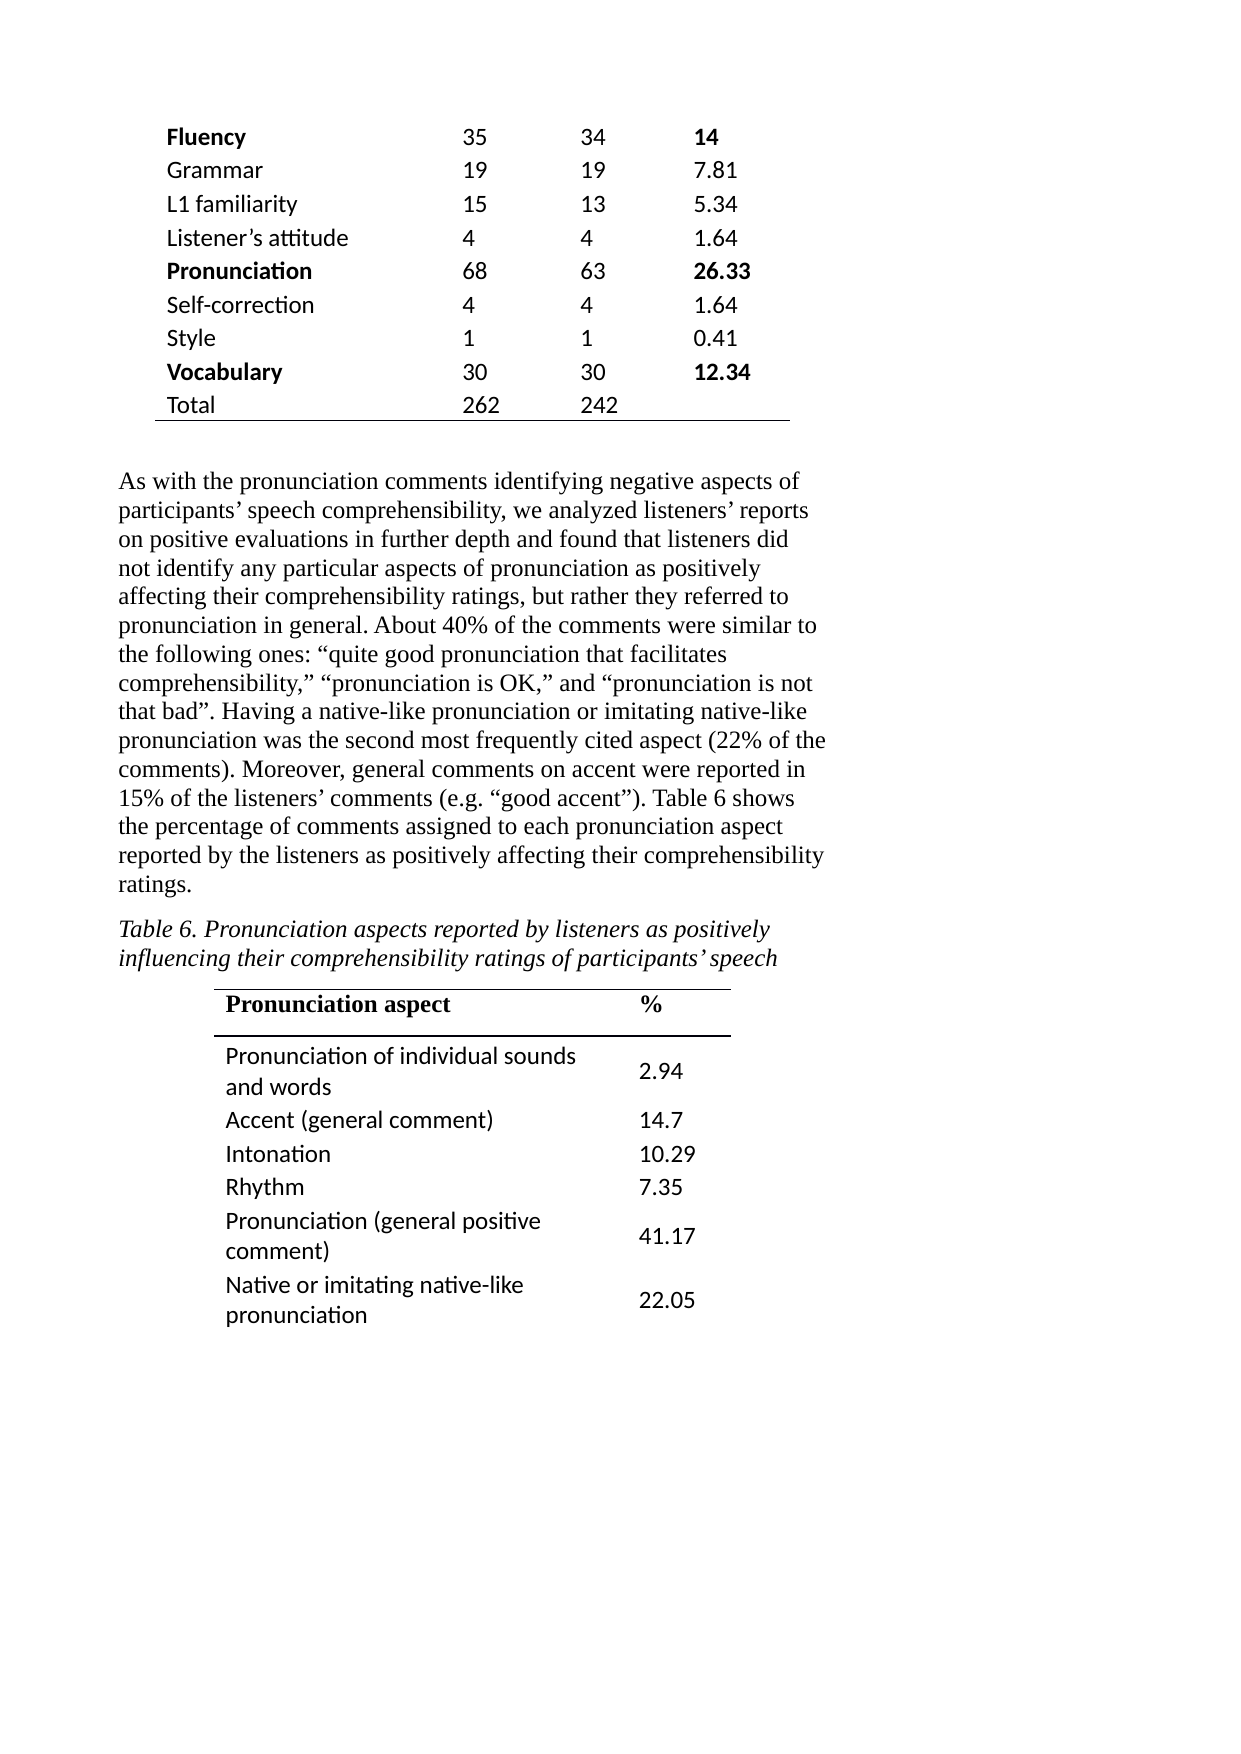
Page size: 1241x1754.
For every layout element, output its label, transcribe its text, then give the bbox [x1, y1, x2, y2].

table_cell Rhythm [214, 1168, 627, 1202]
table_cell [681, 386, 790, 420]
table_cell Total [155, 386, 450, 420]
table_cell Pronunciation [155, 252, 450, 286]
table_cell 68 [450, 252, 568, 286]
table_cell 1.64 [681, 219, 790, 252]
table_cell 22.05 [628, 1266, 731, 1330]
table_cell 4 [450, 286, 568, 319]
table_cell 262 [450, 386, 568, 420]
table_cell 4 [450, 219, 568, 252]
table_cell Accent (general comment) [214, 1101, 627, 1135]
table_cell Pronunciation of individual sounds and words [214, 1037, 627, 1101]
table_cell Self-correction [155, 286, 450, 319]
table_header % [628, 990, 731, 1035]
table_cell 10.29 [628, 1135, 731, 1168]
table_cell Fluency [155, 118, 450, 152]
table_cell 1.64 [681, 286, 790, 319]
table_cell 1 [568, 319, 681, 353]
table_cell Intonation [214, 1135, 627, 1168]
table_cell 63 [568, 252, 681, 286]
table_cell 15 [450, 185, 568, 219]
text Table 6. Pronunciation aspects reported by listeners as positively influencing their comprehensibility ratings of participants’ speech [118, 914, 827, 972]
table_cell 12.34 [681, 353, 790, 386]
table_cell Vocabulary [155, 353, 450, 386]
table_cell 7.35 [628, 1168, 731, 1202]
table_cell 14.7 [628, 1101, 731, 1135]
table_cell 14 [681, 118, 790, 152]
table_cell Pronunciation (general positive comment) [214, 1202, 627, 1266]
table_cell 19 [568, 152, 681, 185]
text As with the pronunciation comments identifying negative aspects of participants’ speech comprehensibility, we analyzed listeners’ reports on positive evaluations in further depth and found that listeners did not identify any particular aspects of pronunciation as positively affecting their comprehensibility ratings, but rather they referred to pronunciation in general. About 40% of the comments were similar to the following ones: “quite good pronunciation that facilitates comprehensibility,” “pronunciation is OK,” and “pronunciation is not that bad”. Having a native-like pronunciation or imitating native-like pronunciation was the second most frequently cited aspect (22% of the comments). Moreover, general comments on accent were reported in 15% of the listeners’ comments (e.g. “good accent”). Table 6 shows the percentage of comments assigned to each pronunciation aspect reported by the listeners as positively affecting their comprehensibility ratings. [118, 466, 827, 898]
table_cell Listener’s attitude [155, 219, 450, 252]
table_cell 2.94 [628, 1037, 731, 1101]
table_cell 34 [568, 118, 681, 152]
table_cell 7.81 [681, 152, 790, 185]
table_cell 1 [450, 319, 568, 353]
table_cell 0.41 [681, 319, 790, 353]
table_cell 19 [450, 152, 568, 185]
table_cell Style [155, 319, 450, 353]
table_cell 4 [568, 219, 681, 252]
table_cell 5.34 [681, 185, 790, 219]
table_cell 35 [450, 118, 568, 152]
table_cell 242 [568, 386, 681, 420]
table_cell Native or imitating native-like pronunciation [214, 1266, 627, 1330]
table_cell L1 familiarity [155, 185, 450, 219]
table_cell 41.17 [628, 1202, 731, 1266]
table_cell 4 [568, 286, 681, 319]
table_cell 30 [450, 353, 568, 386]
table_cell 26.33 [681, 252, 790, 286]
table_cell Grammar [155, 152, 450, 185]
table_cell 30 [568, 353, 681, 386]
table_cell 13 [568, 185, 681, 219]
table_header Pronunciation aspect [214, 990, 627, 1035]
